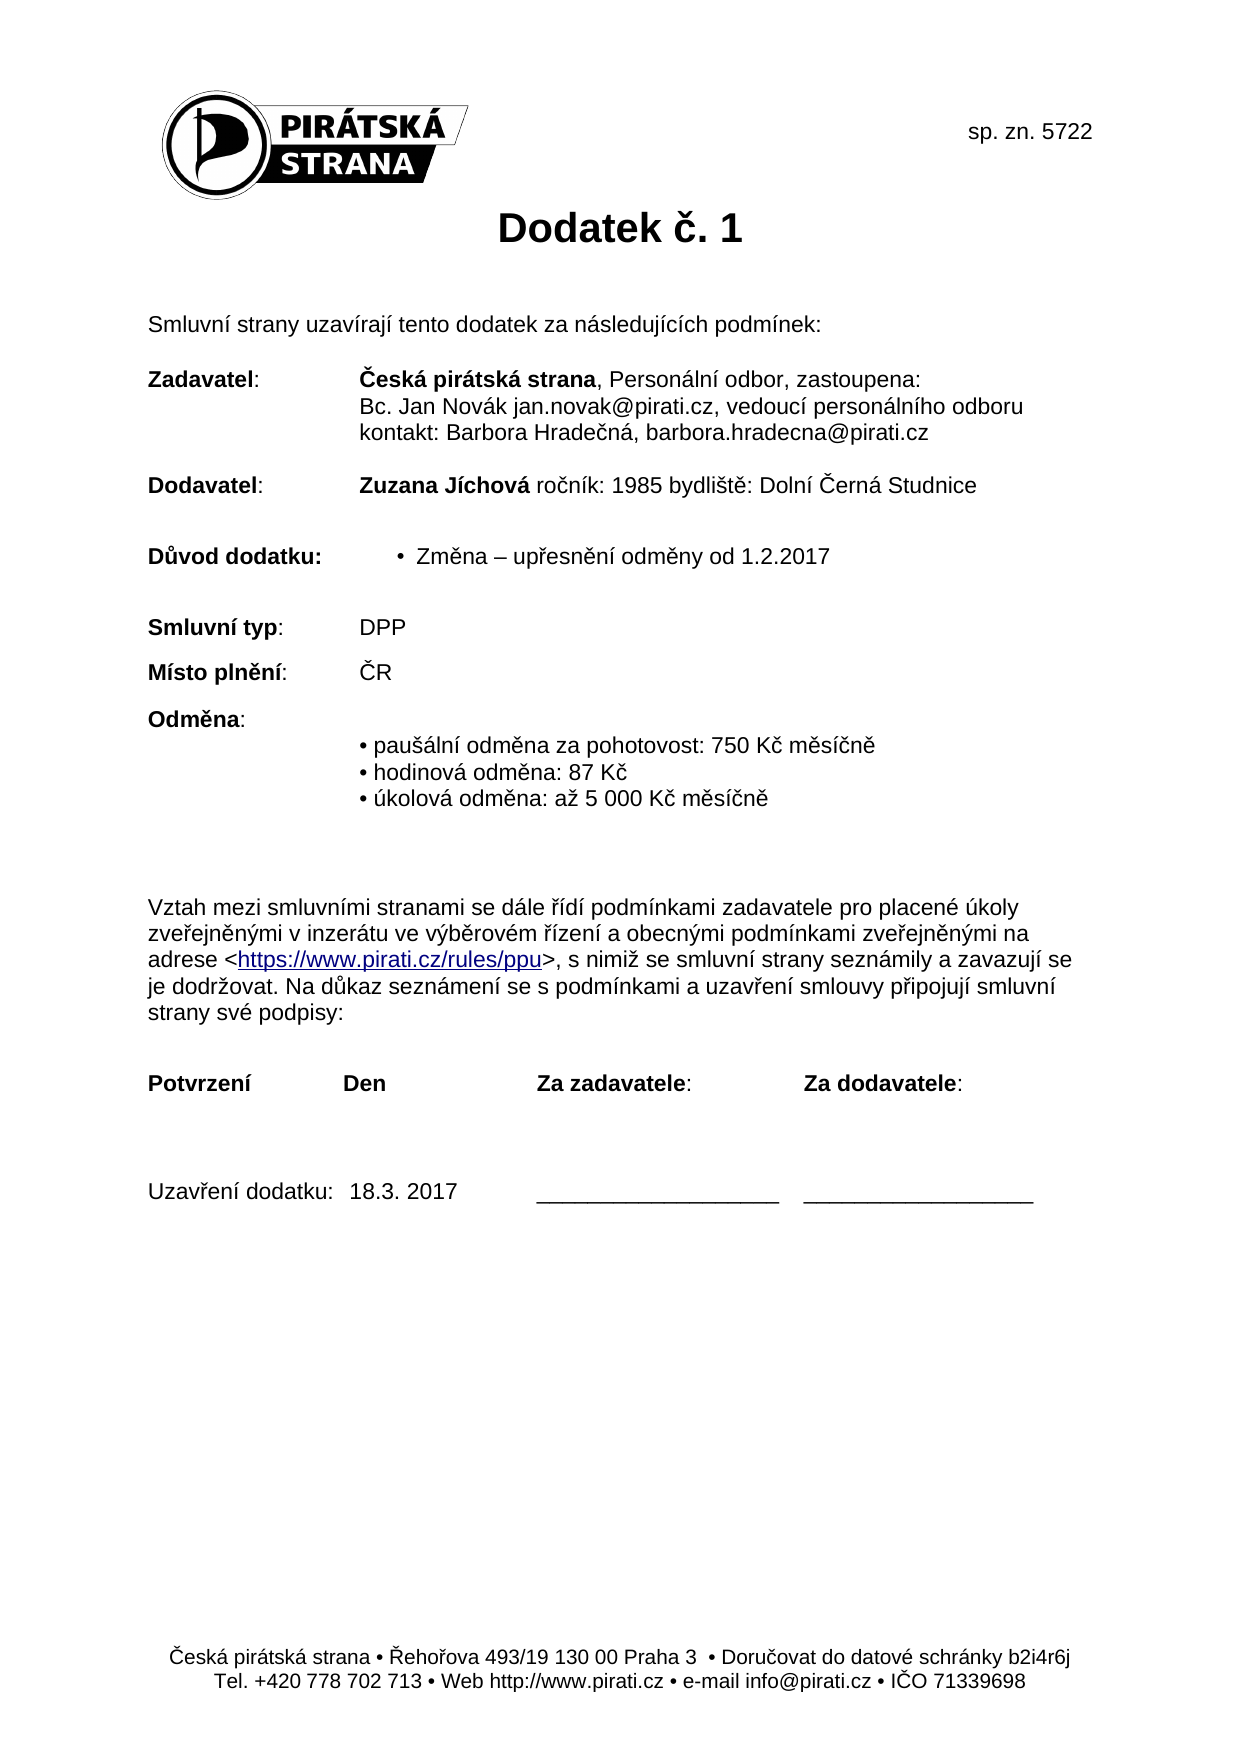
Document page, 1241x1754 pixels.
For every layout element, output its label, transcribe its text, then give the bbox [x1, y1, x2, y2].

table_cell Zuzana Jíchová ročník: 1985 bydliště: Dolní Černá Studnice [359, 472, 1093, 543]
table_cell ČR [359, 659, 1093, 706]
table_cell Důvod dodatku: [148, 543, 359, 614]
table_header Zadavatel: [148, 366, 359, 472]
table_cell 18.3. 2017 [343, 1164, 537, 1226]
subtitle Dodatek č. 1 [148, 203, 1093, 251]
text Smluvní strany uzavírají tento dodatek za následujících podmínek: [148, 311, 1093, 337]
table_cell DPP [359, 614, 1093, 659]
table_header Česká pirátská strana, Personální odbor, zastoupena: Bc. Jan Novák jan.novak@pirati.cz, vedoucí personálního odboru kontakt: Barbora Hradečná, barbora.hradecna@pirati.cz [359, 366, 1093, 472]
table_cell Odměna: [148, 706, 359, 838]
table_header Za dodavatele: [804, 1055, 1093, 1163]
table_cell • paušální odměna za pohotovost: 750 Kč měsíčně • hodinová odměna: 87 Kč • úkolová odměna: až 5 000 Kč měsíčně [359, 706, 1093, 838]
table_header Den [343, 1055, 537, 1163]
table_header Za zadavatele: [537, 1055, 804, 1163]
table_cell Místo plnění: [148, 659, 359, 706]
table_cell ___________________ [537, 1164, 804, 1226]
picture [147, 75, 483, 214]
table_cell Dodavatel: [148, 472, 359, 543]
table_cell [359, 838, 1093, 864]
table_cell __________________ [804, 1164, 1093, 1226]
table_cell Změna – upřesnění odměny od 1.2.2017 [359, 543, 1093, 614]
table_header Potvrzení [148, 1055, 343, 1163]
table_cell Uzavření dodatku: [148, 1164, 343, 1226]
text sp. zn. 5722 [483, 118, 1093, 144]
table_cell Smluvní typ: [148, 614, 359, 659]
text Vztah mezi smluvními stranami se dále řídí podmínkami zadavatele pro placené úkoly zveřejněnými v inzerátu ve výběrovém řízení a obecnými podmínkami zveřejněnými na adrese <https://www.pirati.cz/rules/ppu>, s nimiž se smluvní strany seznámily a zavazují se je dodržovat. Na důkaz seznámení se s podmínkami a uzavření smlouvy připojují smluvní strany své podpisy: [148, 894, 1093, 1025]
table_cell [148, 838, 359, 864]
